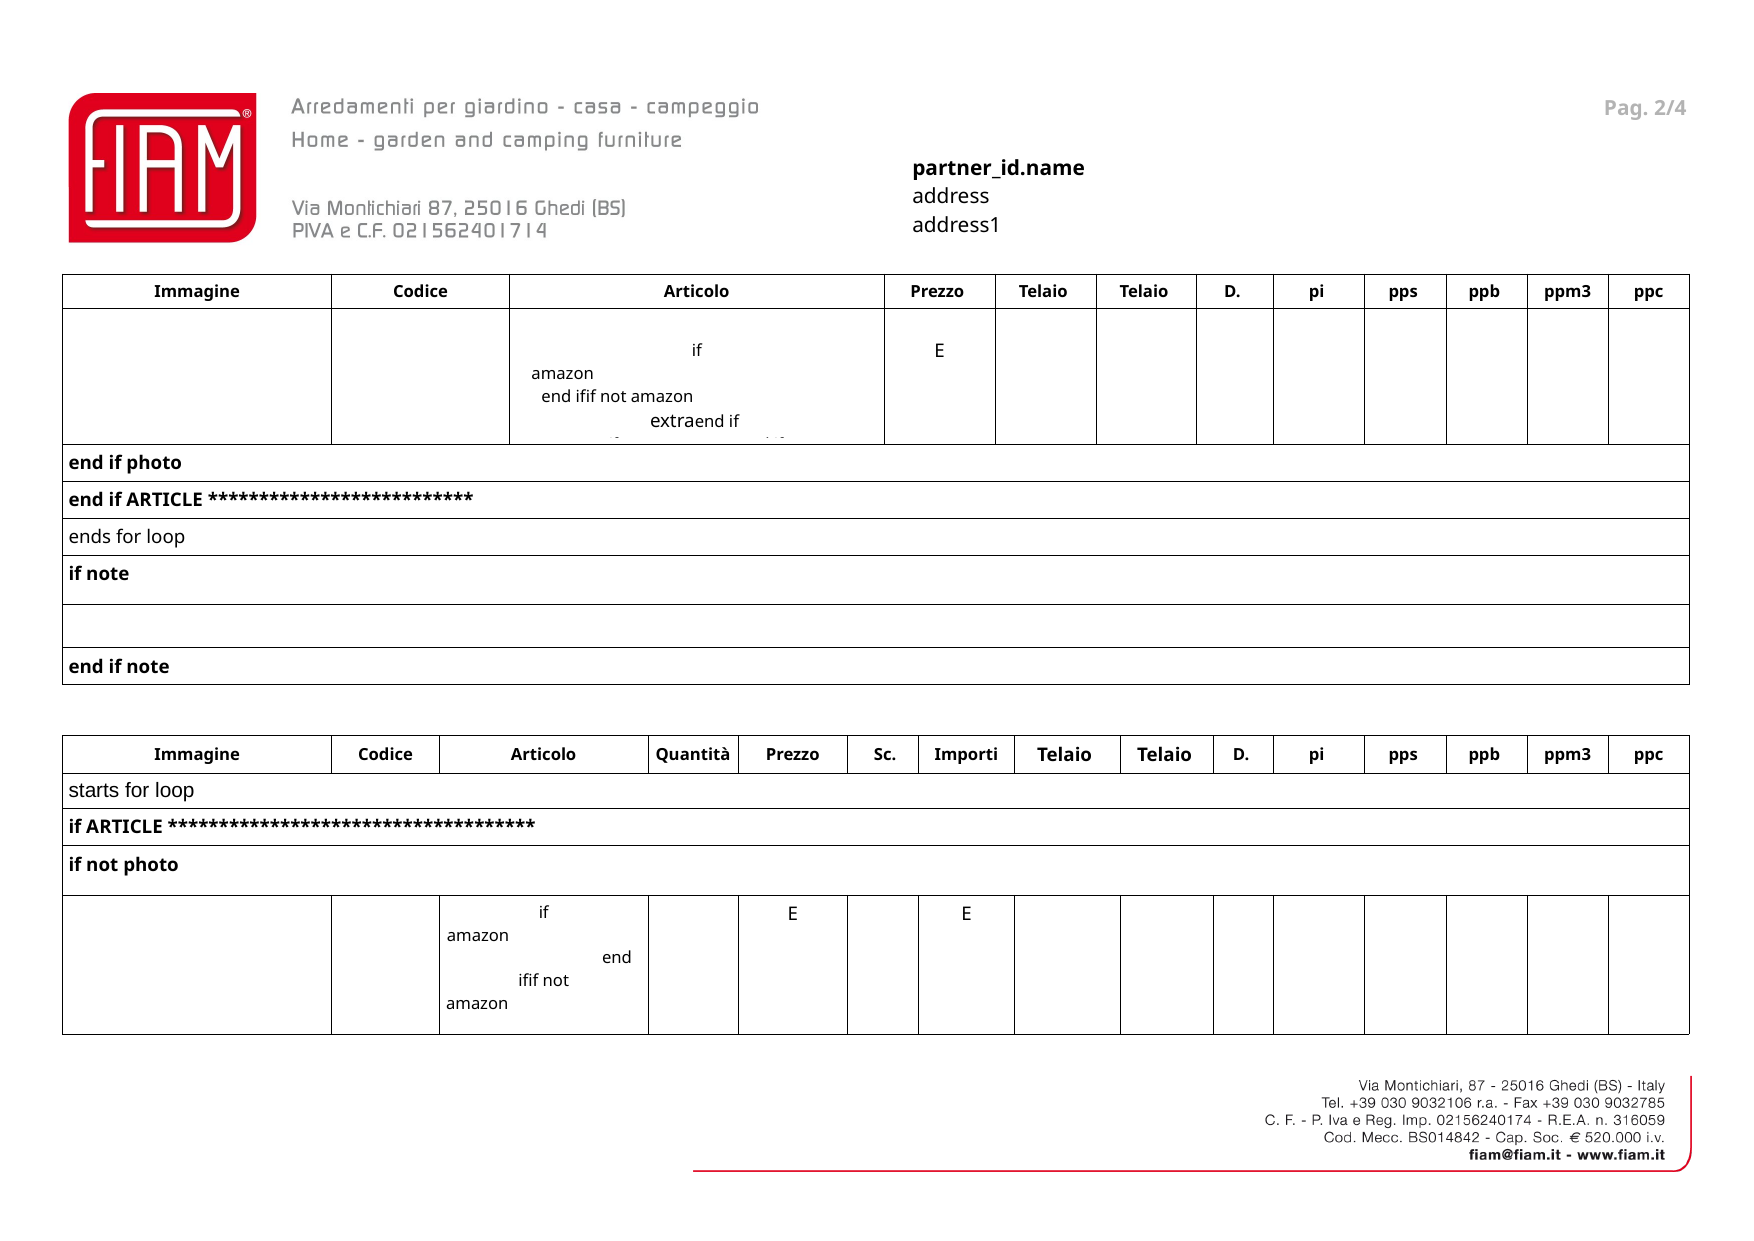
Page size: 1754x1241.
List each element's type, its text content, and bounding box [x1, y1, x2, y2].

table_header Telaio [1121, 736, 1213, 772]
table_cell <item.product_id.pipe_diameter> [1197, 309, 1273, 443]
table_header Prezzo [885, 275, 995, 308]
table_header Telaio [996, 275, 1096, 308]
table_header ppc [1609, 736, 1689, 772]
picture [688, 1064, 1692, 1172]
table_header Immagine [63, 275, 331, 308]
table_cell <item.product_id.item_per_box> [1365, 309, 1446, 443]
table_header D. [1214, 736, 1273, 772]
text </if> [62, 684, 1692, 710]
table_cell <item.product_id.weight_packaging> [1274, 309, 1364, 443]
table_cell [63, 309, 331, 443]
table_cell ends for loop [63, 519, 1689, 555]
table_cell [63, 896, 331, 1034]
table_cell <item.product_id.item_per_mq> [1528, 896, 1608, 1034]
table_cell E <item.price_subtotal> [885, 309, 995, 443]
table_cell E <item.price_unit> [739, 896, 847, 1034]
table_header ppc [1609, 275, 1689, 308]
table_cell <get_fabric(item.product_id.default_code or '', o.partner_id.lang)> [1121, 896, 1213, 1034]
table_header Codice [332, 736, 439, 772]
table_cell <int(item.product_uom_qty) if item.product_uom_qty.is_integer else item.product_uom_qty> [649, 896, 738, 1034]
table_cell <item.product_id.pipe_diameter> [1214, 896, 1273, 1034]
table_cell starts for loop [63, 774, 1689, 808]
table_header Codice [332, 275, 509, 308]
table_header Immagine [63, 736, 331, 772]
table_cell <item.product_id.telaio> [1015, 896, 1120, 1034]
table_cell if amazon<item.product_id.amazon_mig_description>end ifif not amazon<item.name.split("]")[-1]> extraend if if notes<item.notes>end if [440, 896, 648, 1034]
table_header pps [1365, 275, 1446, 308]
table_cell <item.product_id.telaio> [996, 309, 1096, 443]
table_header Prezzo [739, 736, 847, 772]
table_cell if amazon<item.product_id.amazon_mig_description>end ifif not amazon<item.name.split("]")[-1]> extraend if if notes<item.notes>end if [510, 309, 884, 443]
table_cell end if ARTICLE ************************** [63, 482, 1689, 518]
table_header pps [1365, 736, 1446, 772]
table_cell <item.product_id.item_per_box> [1365, 896, 1446, 1034]
table_cell <item.product_id.weight_packaging> [1274, 896, 1364, 1034]
table_cell if ARTICLE ************************************ [63, 809, 1689, 845]
table_header Telaio [1097, 275, 1196, 308]
table_cell <o.note> [63, 605, 1689, 647]
table_cell end if note [63, 648, 1689, 684]
table_header ppb [1447, 275, 1527, 308]
table_header ppm3 [1528, 736, 1608, 772]
table_header Articolo [440, 736, 648, 772]
table_header D. [1197, 275, 1273, 308]
table_cell <item.product_id.code> [332, 309, 509, 443]
table_cell <item.product_id.code> [332, 896, 439, 1034]
table_header Sc. [848, 736, 918, 772]
table_cell <item.product_id.item_per_pallet> [1447, 896, 1527, 1034]
text <if test="o.quotation_model == 1"> [62, 710, 1692, 735]
table_cell if not photo [63, 846, 1689, 895]
table_header ppm3 [1528, 275, 1608, 308]
table_header Telaio [1015, 736, 1120, 772]
table_header pi [1274, 736, 1364, 772]
table_header Articolo [510, 275, 884, 308]
table_header Quantità [649, 736, 738, 772]
table_cell <item.product_id.item_per_pallet> [1447, 309, 1527, 443]
table_cell <item.product_id.item_per_mq> [1528, 309, 1608, 443]
table_cell end if photo [63, 445, 1689, 481]
picture [68, 93, 762, 247]
table_header pi [1274, 275, 1364, 308]
table_cell <item.product_id.item_per_camion> [1609, 309, 1689, 443]
table_header Importi [919, 736, 1014, 772]
table_cell if note [63, 556, 1689, 604]
table_cell <item.product_id.item_per_camion> [1609, 896, 1689, 1034]
table_header ppb [1447, 736, 1527, 772]
table_cell <get_fabric(item.product_id.default_code or '', o.partner_id.lang)> [1097, 309, 1196, 443]
table_cell <item.multi_discount_rates> [848, 896, 918, 1034]
table_cell E <item.price_subtotal> [919, 896, 1014, 1034]
